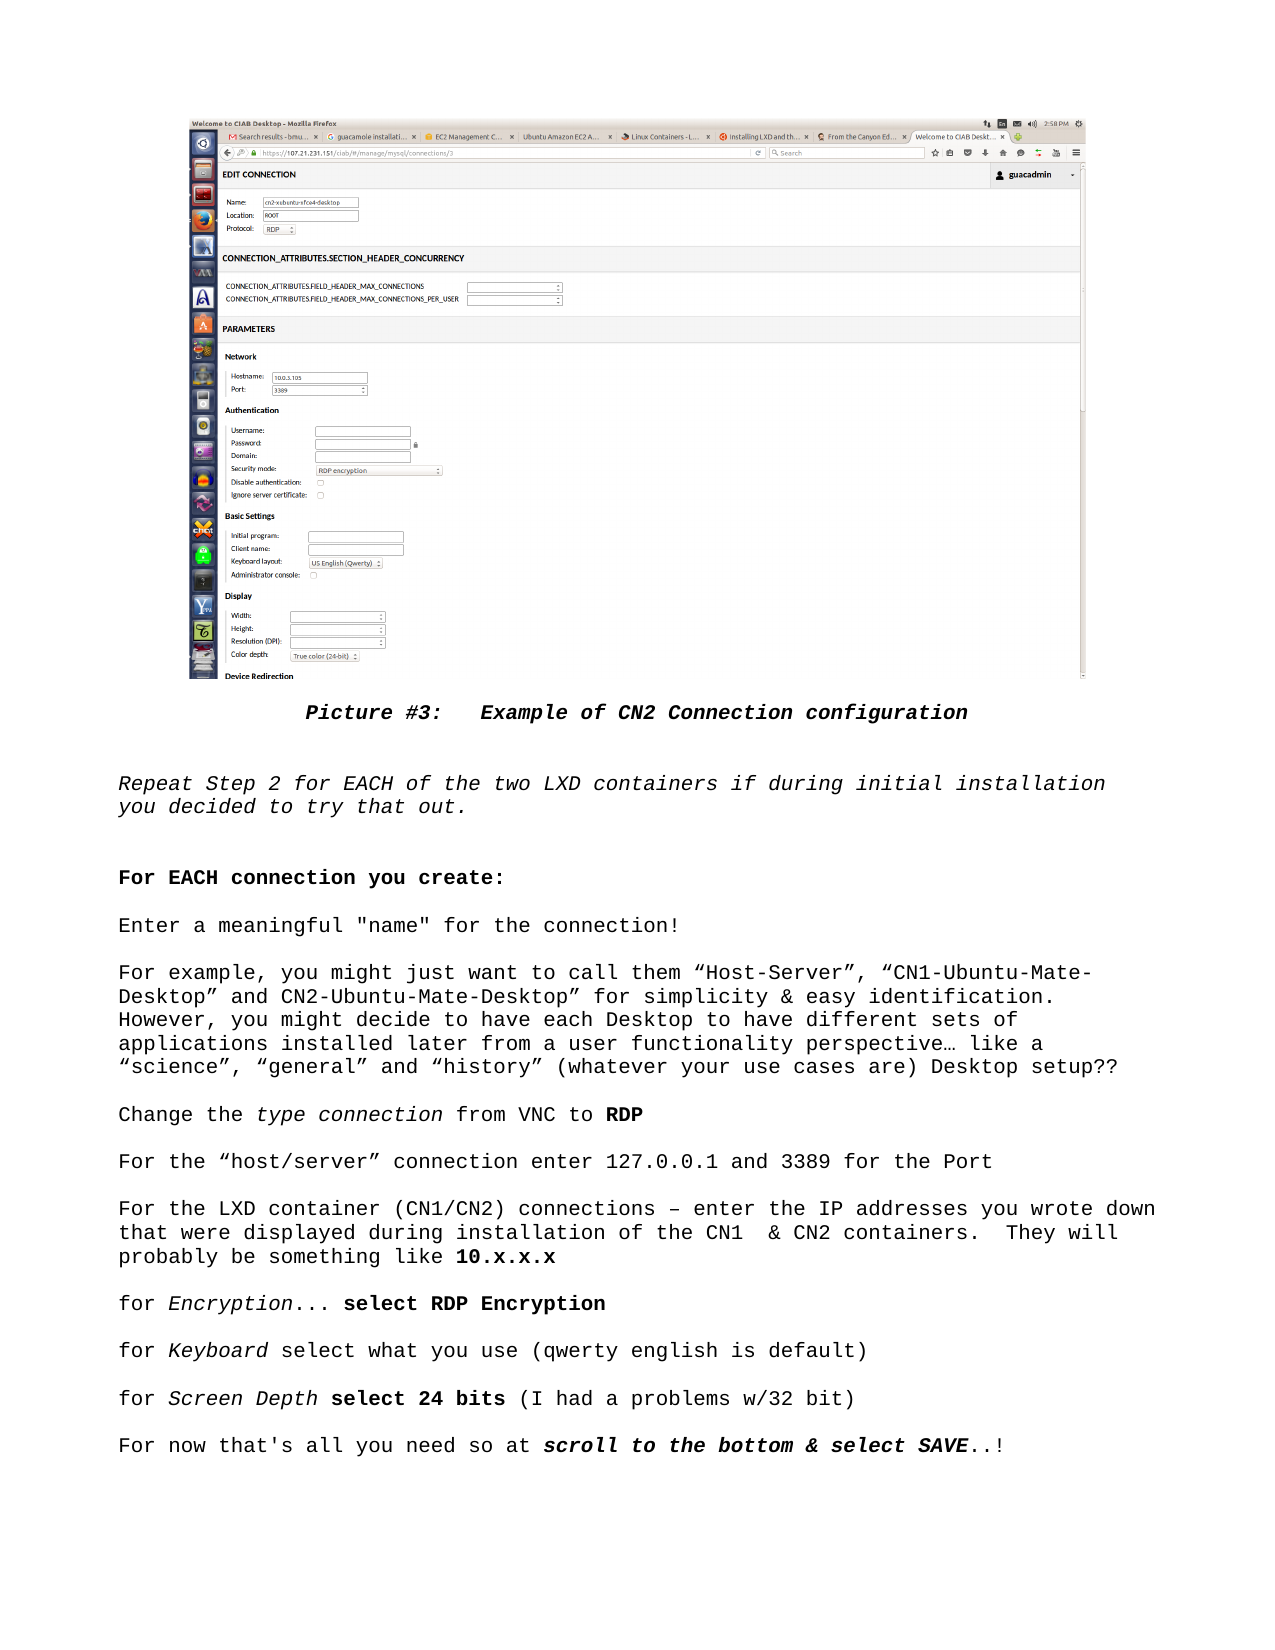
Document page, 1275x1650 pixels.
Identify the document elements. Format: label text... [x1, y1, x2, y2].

text for Screen Depth select 24 bits (I had a problems w/32 bit) [118, 1388, 1157, 1411]
text Change the type connection from VNC to RDP [118, 1104, 1157, 1127]
text Repeat Step 2 for EACH of the two LXD containers if during initial installation you decided to try that out. [118, 773, 1157, 820]
text for Encryption... select RDP Encryption [118, 1293, 1157, 1317]
text For the LXD container (CN1/CN2) connections – enter the IP addresses you wrote down that were displayed during installation of the CN1 & CN2 containers. They will probably be something like 10.x.x.x [118, 1198, 1157, 1269]
text Enter a meaningful "name" for the connection! [118, 915, 1157, 938]
text For the “host/server” connection enter 127.0.0.1 and 3389 for the Port [118, 1151, 1157, 1175]
text for Keyboard select what you use (qwerty english is default) [118, 1340, 1157, 1364]
picture [189, 118, 1086, 679]
text For now that's all you need so at scroll to the bottom & select SAVE..! [118, 1435, 1157, 1458]
text For example, you might just want to call them “Host-Server”, “CN1-Ubuntu-Mate-Desktop” and CN2-Ubuntu-Mate-Desktop” for simplicity & easy identification. However, you might decide to have each Desktop to have different sets of applications installed later from a user functionality perspective… like a “science”, “general” and “history” (whatever your use cases are) Desktop setup?? [118, 962, 1157, 1080]
text For EACH connection you create: [118, 867, 1157, 891]
text Picture #3: Example of CN2 Connection configuration [118, 702, 1157, 726]
